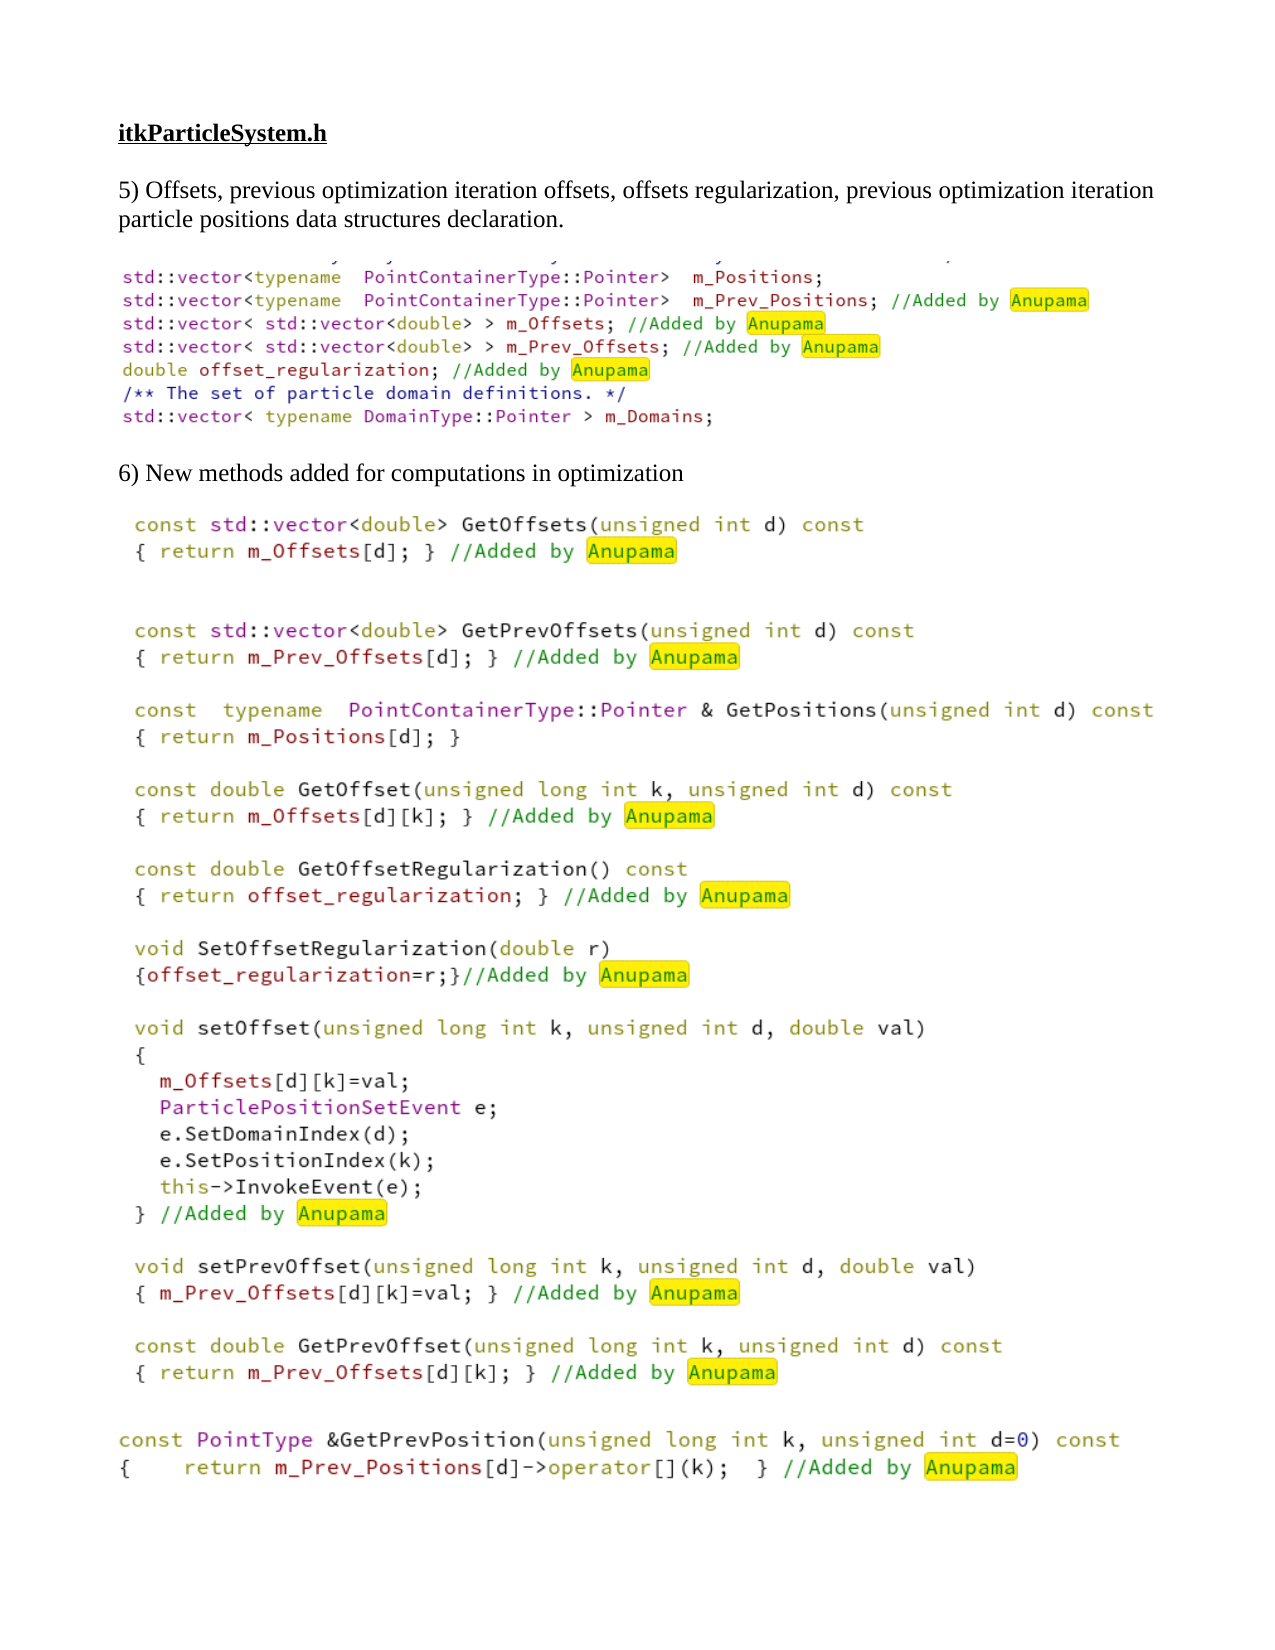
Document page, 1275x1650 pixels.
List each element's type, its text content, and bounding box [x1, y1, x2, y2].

picture [103, 1422, 1143, 1494]
picture [118, 261, 1157, 430]
picture [118, 516, 1157, 1388]
text 5) Offsets, previous optimization iteration offsets, offsets regularization, previous optimization iteration particle positions data structures declaration. [118, 176, 1157, 233]
text 6) New methods added for computations in optimization [118, 458, 1157, 487]
text itkParticleSystem.h [118, 118, 1157, 147]
